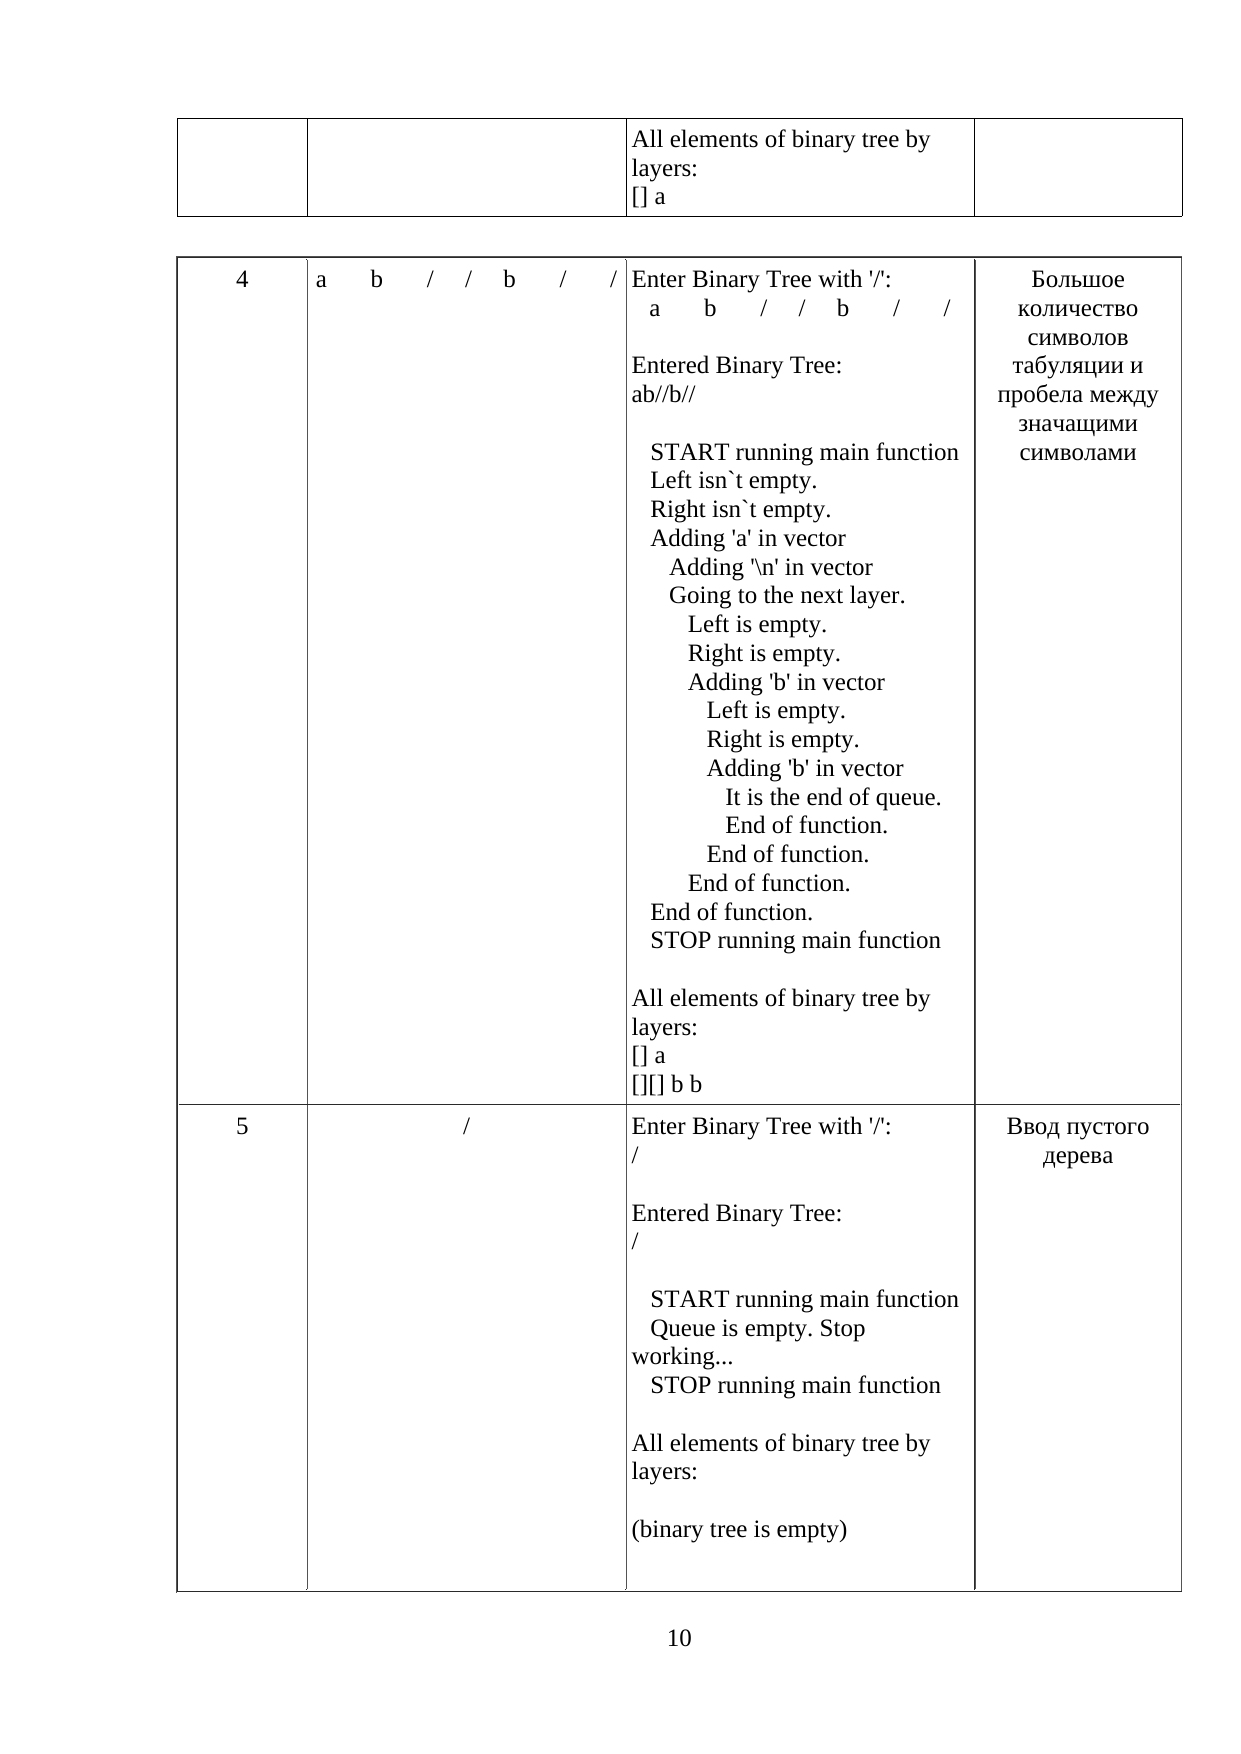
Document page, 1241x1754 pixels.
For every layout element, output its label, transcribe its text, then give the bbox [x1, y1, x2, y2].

table_header a b / / b / / [308, 259, 625, 1103]
table_cell [308, 119, 626, 216]
table_cell All elements of binary tree by layers: [] a [627, 119, 974, 216]
table_header 4 [179, 259, 306, 1103]
table_cell [975, 119, 1182, 216]
table_cell / [307, 1106, 626, 1591]
table_cell Enter Binary Tree with '/': / Entered Binary Tree: / START running main function Queue is empty. Stop working... STOP running main function All elements of binary tree by layers: (binary tree is empty) [626, 1106, 974, 1591]
table_header Большое количество символов табуляции и пробела между значащими символами [976, 259, 1181, 1103]
table_cell [178, 119, 307, 216]
table_header Enter Binary Tree with '/': a b / / b / / Entered Binary Tree: ab//b// START running main function Left isn`t empty. Right isn`t empty. Adding 'a' in vector Adding '\n' in vector Going to the next layer. Left is empty. Right is empty. Adding 'b' in vector Left is empty. Right is empty. Adding 'b' in vector It is the end of queue. End of function. End of function. End of function. End of function. STOP running main function All elements of binary tree by layers: [] a [][] b b [627, 259, 973, 1103]
table_cell Ввод пустого дерева [974, 1104, 1181, 1591]
table_cell 5 [179, 1106, 307, 1591]
